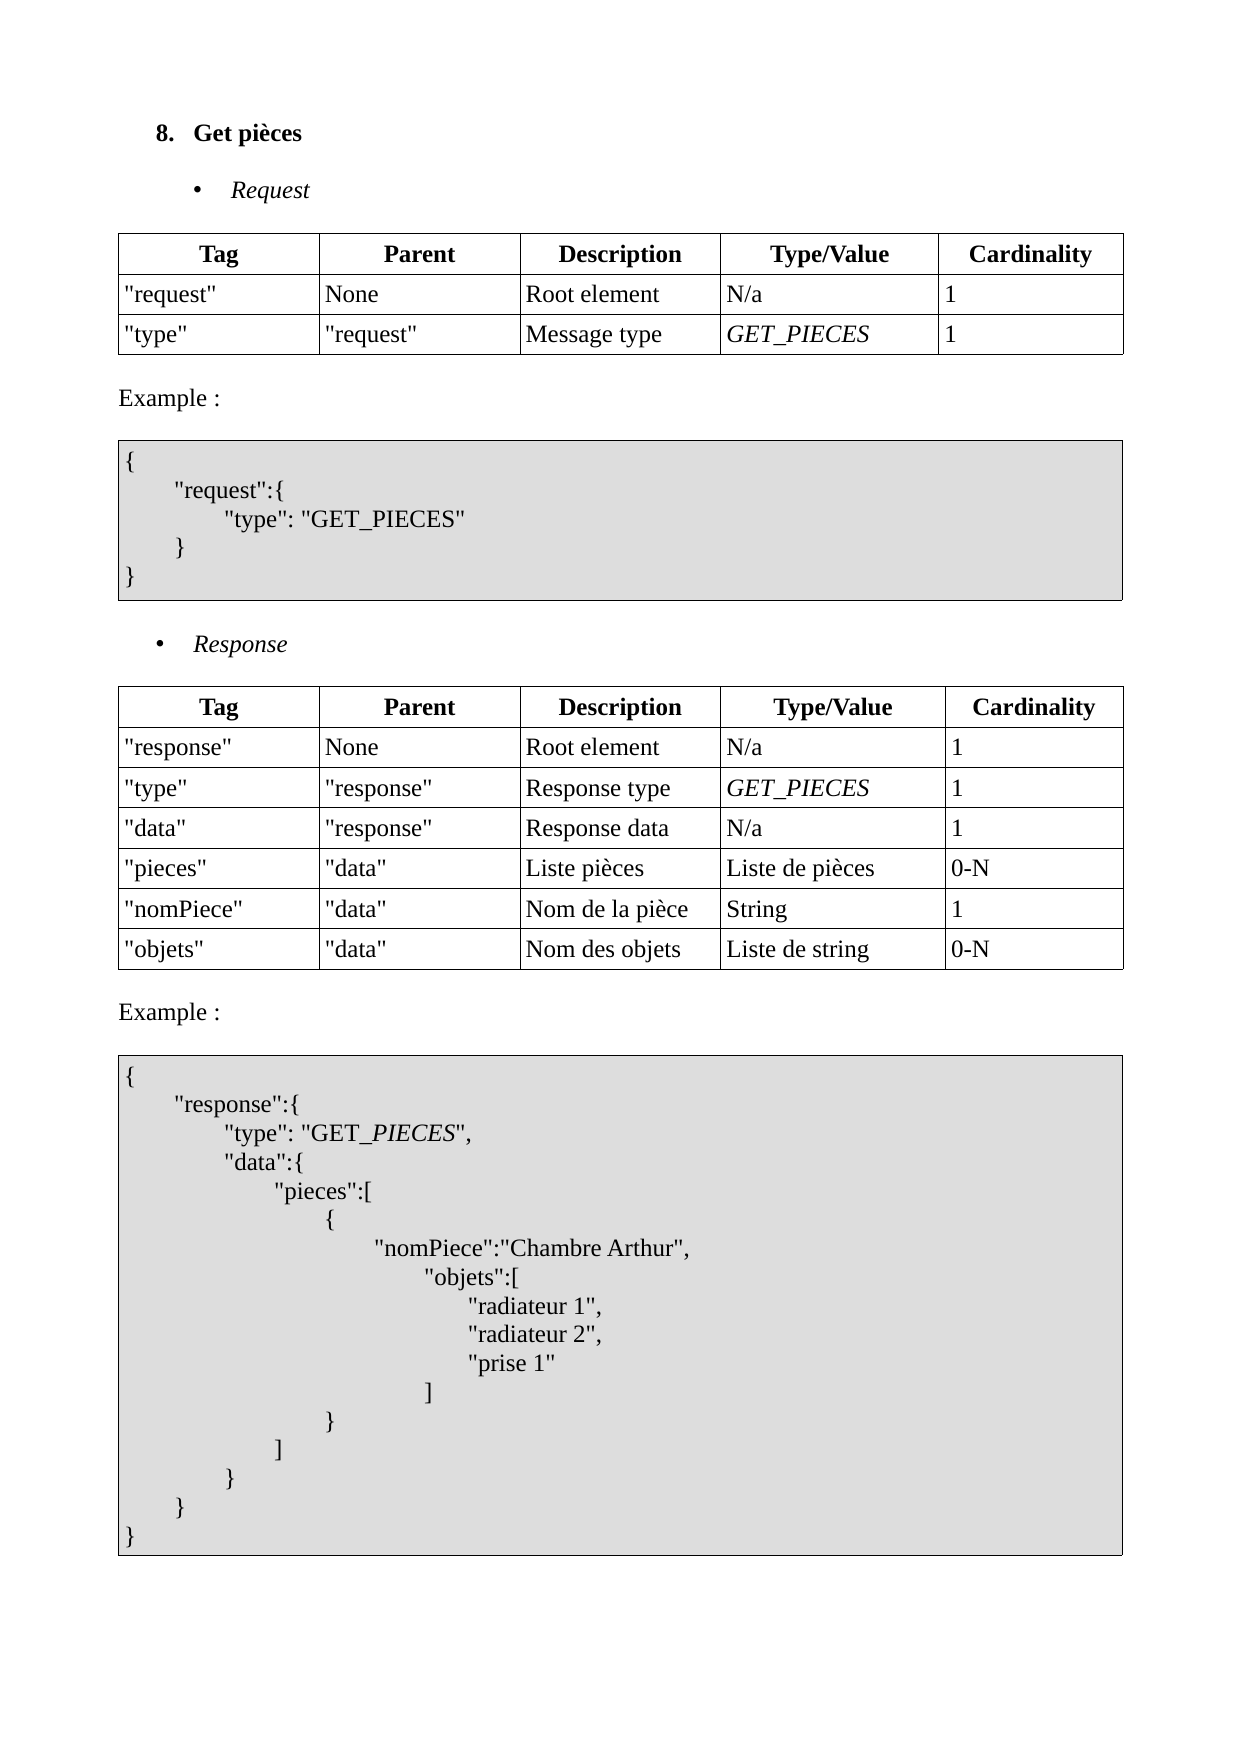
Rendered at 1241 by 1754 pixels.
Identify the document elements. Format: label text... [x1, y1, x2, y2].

table_cell N/a [721, 808, 945, 848]
table_cell Root element [521, 275, 720, 314]
table_header Cardinality [946, 687, 1123, 727]
table_cell N/a [721, 728, 945, 767]
table_cell 0-N [946, 929, 1123, 968]
table_cell Liste pièces [521, 849, 720, 888]
table_cell None [320, 275, 520, 314]
table_header Parent [320, 234, 520, 273]
table_header { "request":{ "type": "GET_PIECES" } } [119, 441, 1122, 600]
table_cell "nomPiece" [119, 889, 319, 928]
list Get pièces [156, 118, 1122, 147]
table_header Cardinality [939, 234, 1123, 273]
list Response [156, 629, 1122, 658]
table_cell "response" [320, 768, 520, 807]
table_cell "request" [320, 315, 520, 354]
table_cell "type" [119, 315, 319, 354]
table_header Tag [119, 234, 319, 273]
table_cell N/a [721, 275, 938, 314]
table_cell "data" [119, 808, 319, 848]
text Example : [118, 997, 1122, 1026]
list Request [193, 176, 1122, 204]
table_cell "request" [119, 275, 319, 314]
table_cell GET_PIECES [721, 768, 945, 807]
table_cell "data" [320, 929, 520, 968]
table_header { "response":{ "type": "GET_PIECES", "data":{ "pieces":[ { "nomPiece":"Chambre Arthur", "objets":[ "radiateur 1", "radiateur 2", "prise 1" ] } ] } } } [119, 1056, 1122, 1555]
table_cell "response" [320, 808, 520, 848]
table_cell Message type [521, 315, 720, 354]
table_cell 0-N [946, 849, 1123, 888]
table_cell "response" [119, 728, 319, 767]
table_cell 1 [946, 808, 1123, 848]
table_cell "objets" [119, 929, 319, 968]
table_header Tag [119, 687, 319, 727]
table_cell 1 [939, 275, 1123, 314]
table_cell 1 [946, 768, 1123, 807]
table_cell 1 [946, 889, 1123, 928]
table_header Parent [320, 687, 520, 727]
table_cell Root element [521, 728, 720, 767]
table_cell Liste de pièces [721, 849, 945, 888]
table_cell "pieces" [119, 849, 319, 888]
table_cell "type" [119, 768, 319, 807]
table_cell Liste de string [721, 929, 945, 968]
table_cell String [721, 889, 945, 928]
table_header Type/Value [721, 687, 945, 727]
table_cell GET_PIECES [721, 315, 938, 354]
table_cell "data" [320, 849, 520, 888]
table_header Description [521, 234, 720, 273]
table_header Description [521, 687, 720, 727]
table_cell 1 [946, 728, 1123, 767]
table_cell Response data [521, 808, 720, 848]
table_cell 1 [939, 315, 1123, 354]
table_cell Nom des objets [521, 929, 720, 968]
text Example : [118, 383, 1122, 412]
table_cell "data" [320, 889, 520, 928]
table_header Type/Value [721, 234, 938, 273]
table_cell Response type [521, 768, 720, 807]
table_cell Nom de la pièce [521, 889, 720, 928]
table_cell None [320, 728, 520, 767]
